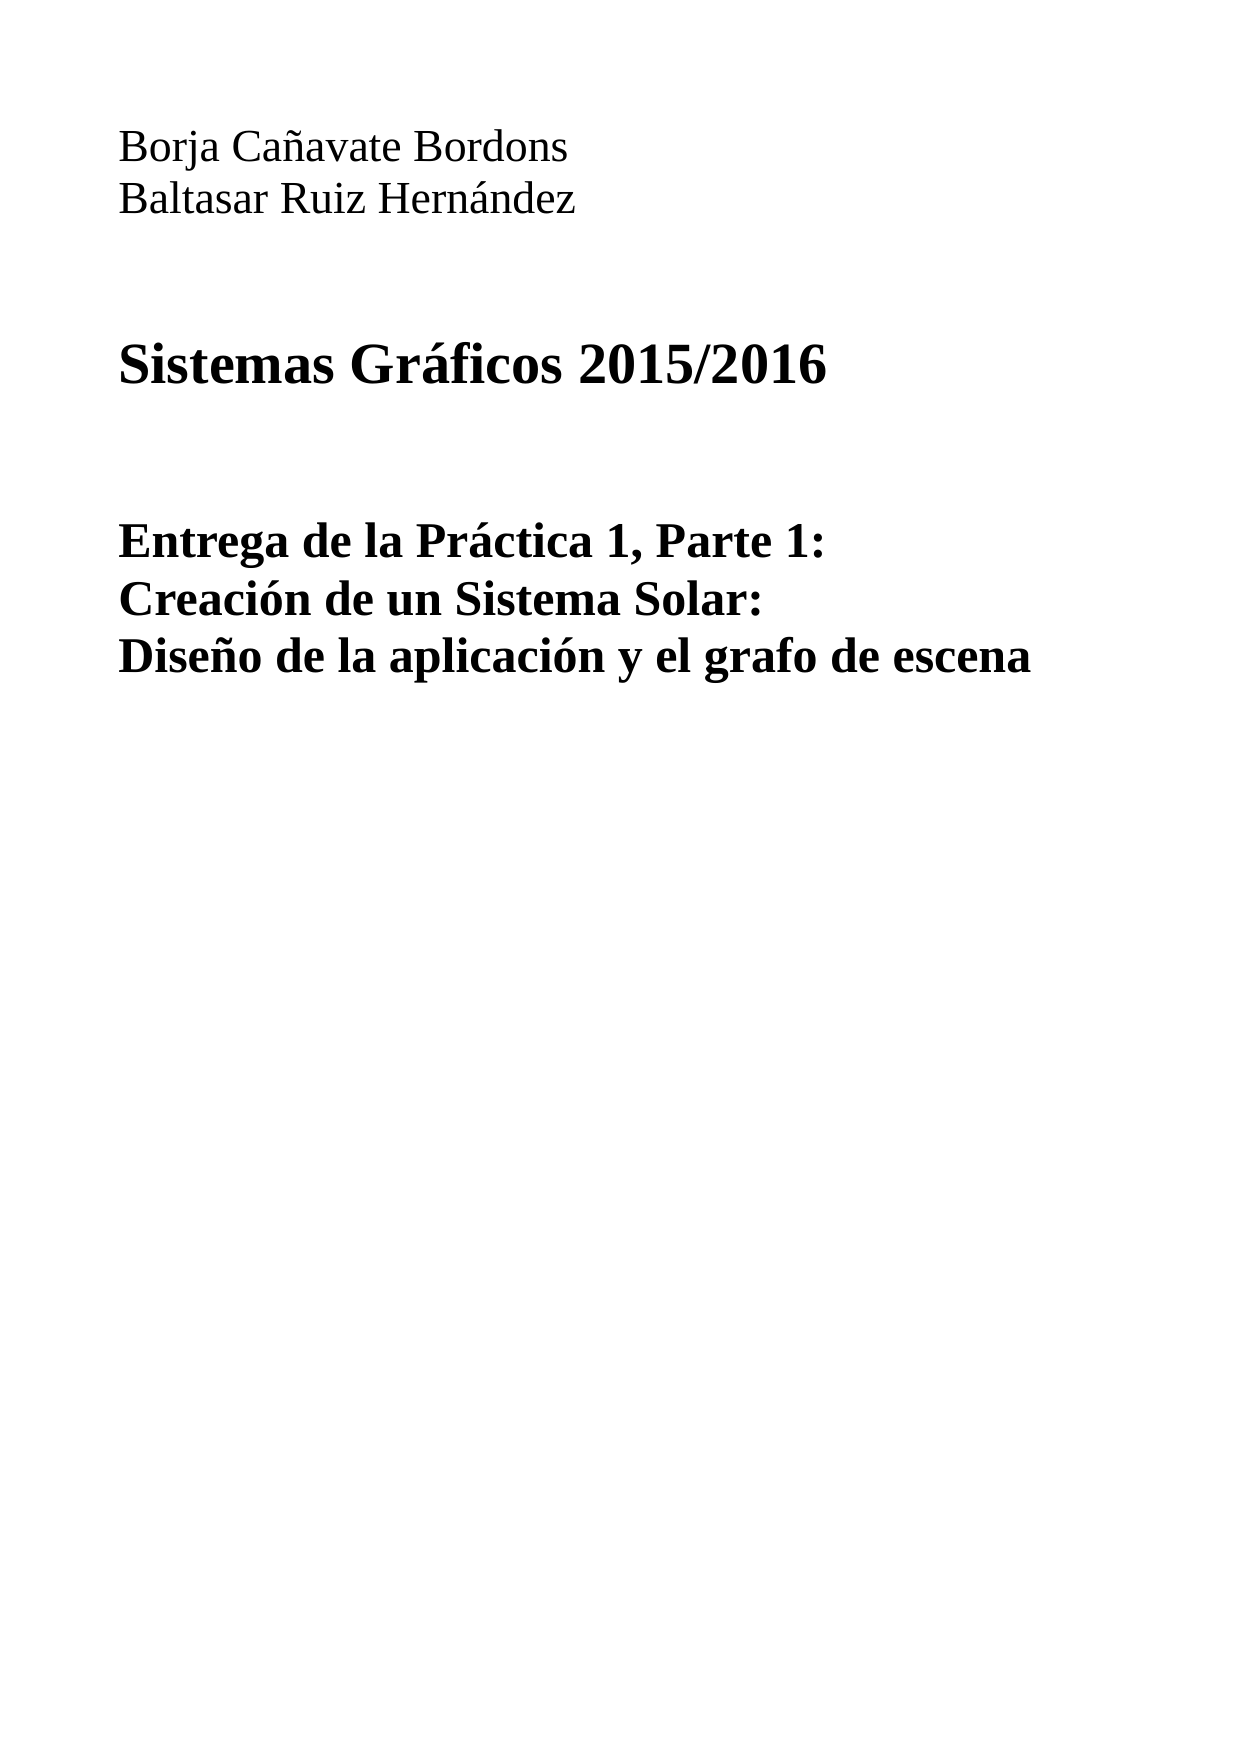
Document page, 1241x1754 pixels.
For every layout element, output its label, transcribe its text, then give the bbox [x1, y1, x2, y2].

text Entrega de la Práctica 1, Parte 1: [118, 511, 1122, 568]
text Diseño de la aplicación y el grafo de escena [118, 626, 1122, 683]
text Baltasar Ruiz Hernández [118, 171, 1122, 223]
text Sistemas Gráficos 2015/2016 [118, 329, 1122, 396]
text Creación de un Sistema Solar: [118, 568, 1122, 626]
text Borja Cañavate Bordons [118, 118, 1122, 171]
